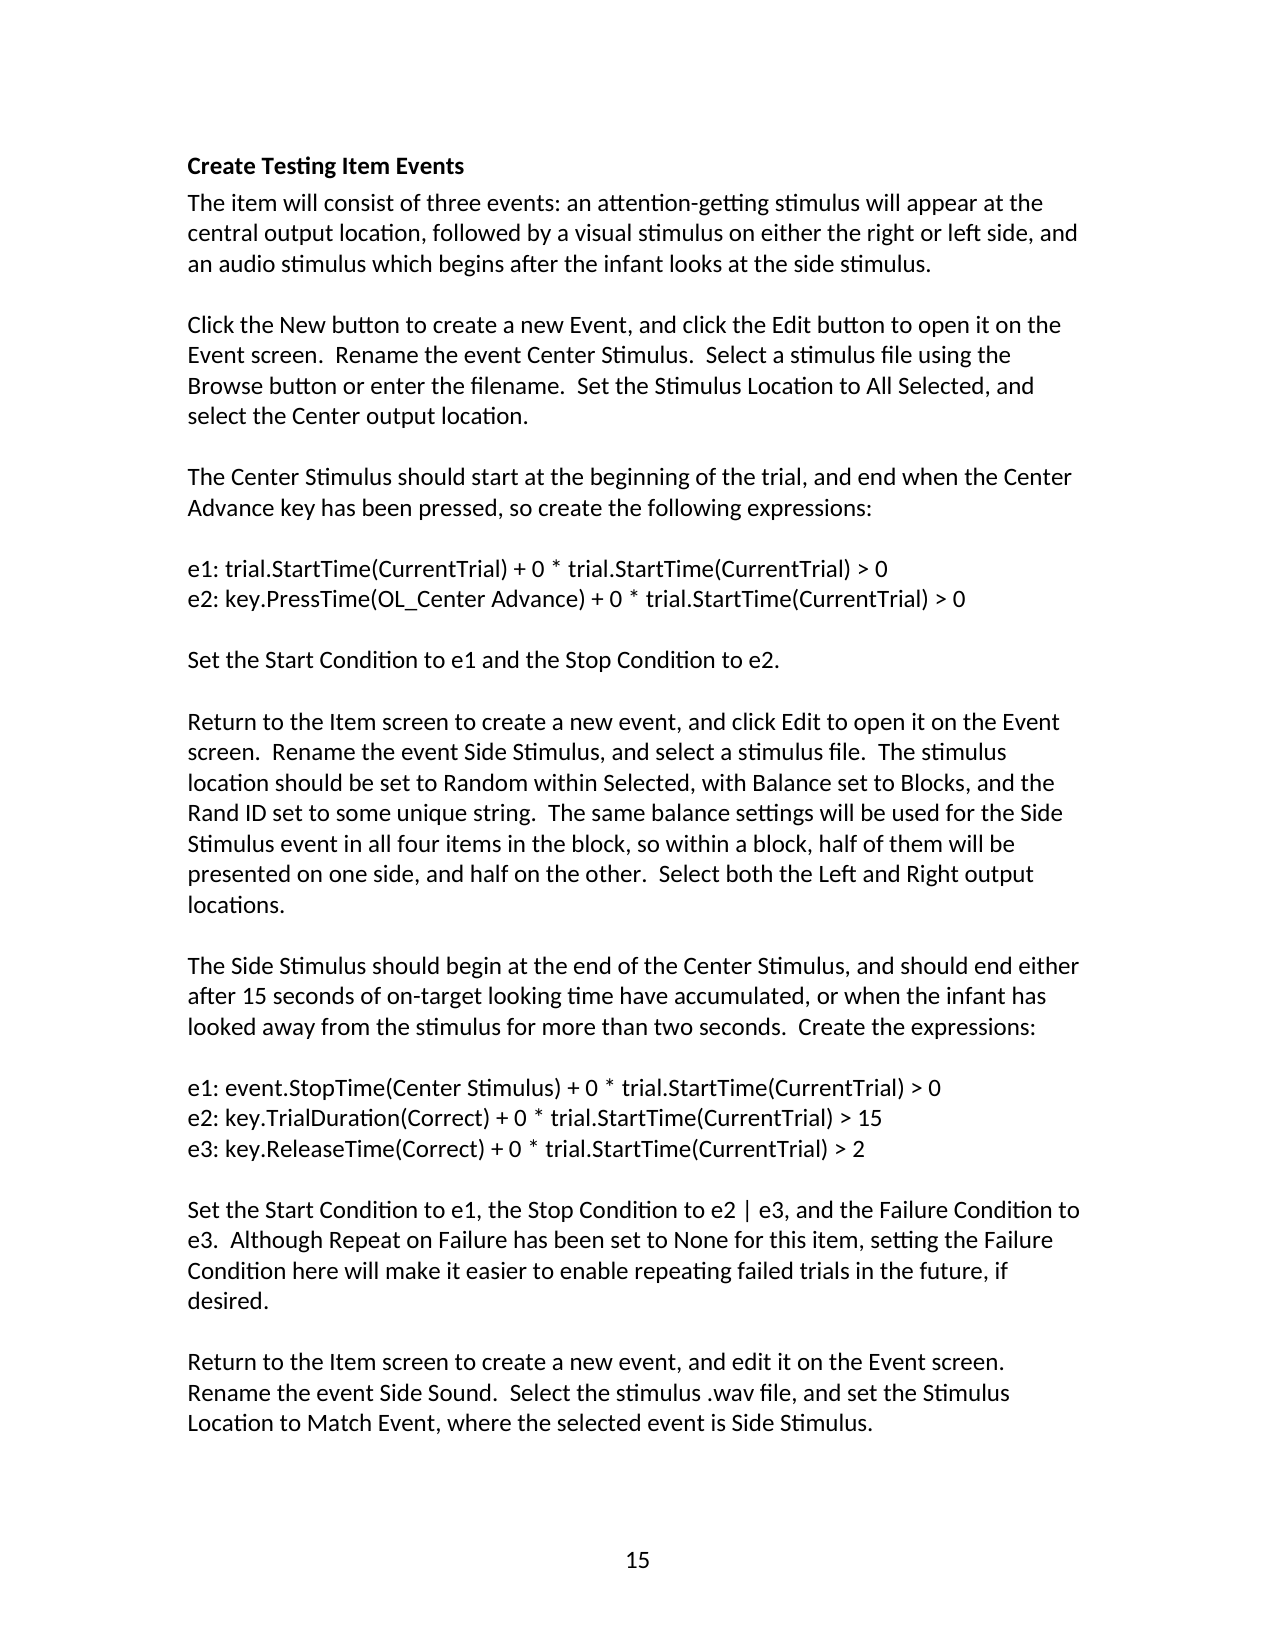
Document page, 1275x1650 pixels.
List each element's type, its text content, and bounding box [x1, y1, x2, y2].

text Return to the Item screen to create a new event, and click Edit to open it on the Event screen. Rename the event Side Stimulus, and select a stimulus file. The stimulus location should be set to Random within Selected, with Balance set to Blocks, and the Rand ID set to some unique string. The same balance settings will be used for the Side Stimulus event in all four items in the block, so within a block, half of them will be presented on one side, and half on the other. Select both the Left and Right output locations. [187, 706, 1087, 919]
text Return to the Item screen to create a new event, and edit it on the Event screen. Rename the event Side Sound. Select the stimulus .wav file, and set the Stimulus Location to Match Event, where the selected event is Side Stimulus. [187, 1347, 1087, 1438]
text e1: event.StopTime(Center Stimulus) + 0 * trial.StartTime(CurrentTrial) > 0 [187, 1072, 1087, 1102]
text The Side Stimulus should begin at the end of the Center Stimulus, and should end either after 15 seconds of on-target looking time have accumulated, or when the infant has looked away from the stimulus for more than two seconds. Create the expressions: [187, 950, 1087, 1041]
text e2: key.PressTime(OL_Center Advance) + 0 * trial.StartTime(CurrentTrial) > 0 [187, 583, 1087, 614]
text e3: key.ReleaseTime(Correct) + 0 * trial.StartTime(CurrentTrial) > 2 [187, 1133, 1087, 1163]
text The item will consist of three events: an attention-getting stimulus will appear at the central output location, followed by a visual stimulus on either the right or left side, and an audio stimulus which begins after the infant looks at the side stimulus. [187, 187, 1087, 278]
text Click the New button to create a new Event, and click the Edit button to open it on the Event screen. Rename the event Center Stimulus. Select a stimulus file using the Browse button or enter the filename. Set the Stimulus Location to All Selected, and select the Center output location. [187, 309, 1087, 431]
text The Center Stimulus should start at the beginning of the trial, and end when the Center Advance key has been pressed, so create the following expressions: [187, 461, 1087, 522]
subtitle Create Testing Item Events [187, 150, 1087, 181]
text e1: trial.StartTime(CurrentTrial) + 0 * trial.StartTime(CurrentTrial) > 0 [187, 553, 1087, 583]
text Set the Start Condition to e1 and the Stop Condition to e2. [187, 644, 1087, 675]
text Set the Start Condition to e1, the Stop Condition to e2 | e3, and the Failure Condition to e3. Although Repeat on Failure has been set to None for this item, setting the Failure Condition here will make it easier to enable repeating failed trials in the future, if desired. [187, 1194, 1087, 1316]
text e2: key.TrialDuration(Correct) + 0 * trial.StartTime(CurrentTrial) > 15 [187, 1102, 1087, 1133]
